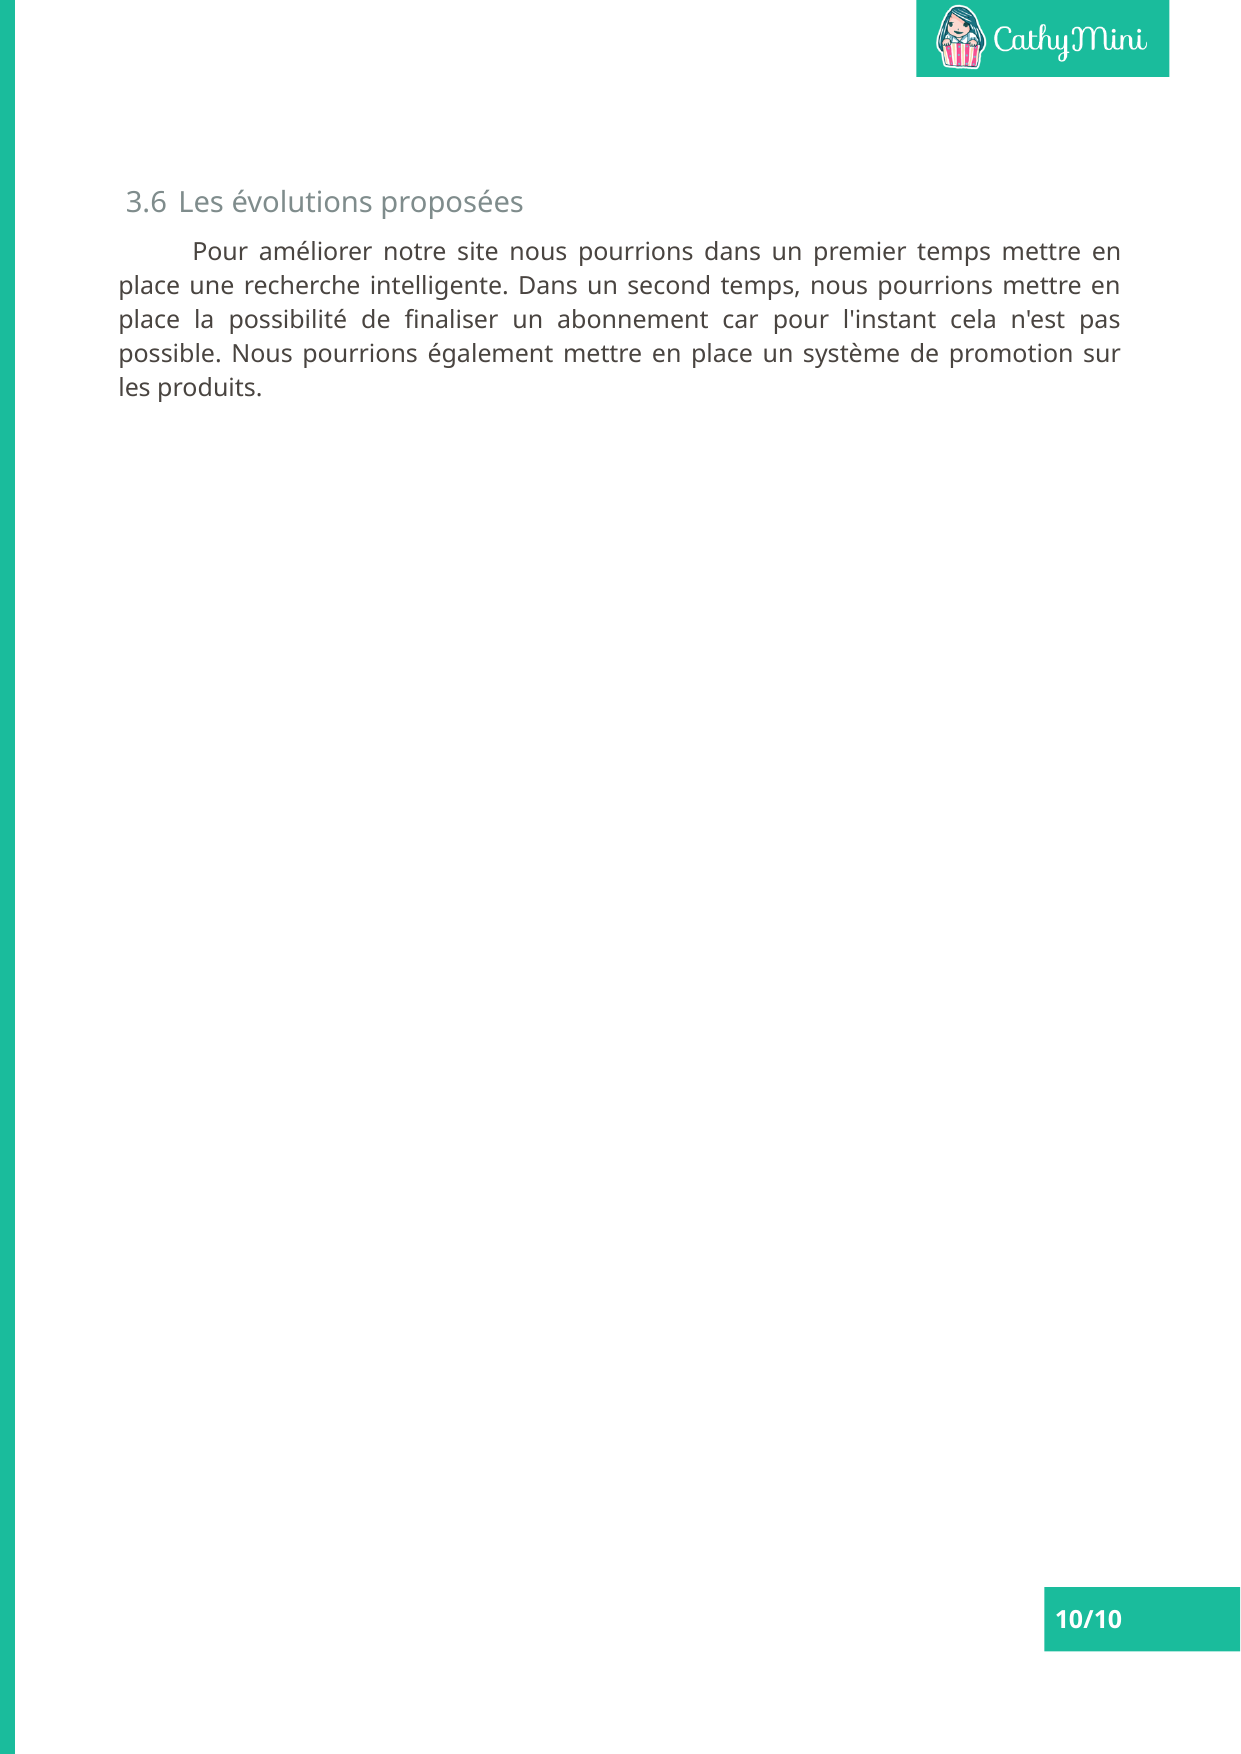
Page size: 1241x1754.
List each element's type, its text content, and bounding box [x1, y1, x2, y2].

picture [929, 0, 1156, 73]
subtitle Les évolutions proposées [118, 182, 1122, 221]
text Pour améliorer notre site nous pourrions dans un premier temps mettre en place une recherche intelligente. Dans un second temps, nous pourrions mettre en place la possibilité de finaliser un abonnement car pour l'instant cela n'est pas possible. Nous pourrions également mettre en place un système de promotion sur les produits. [118, 234, 1122, 404]
